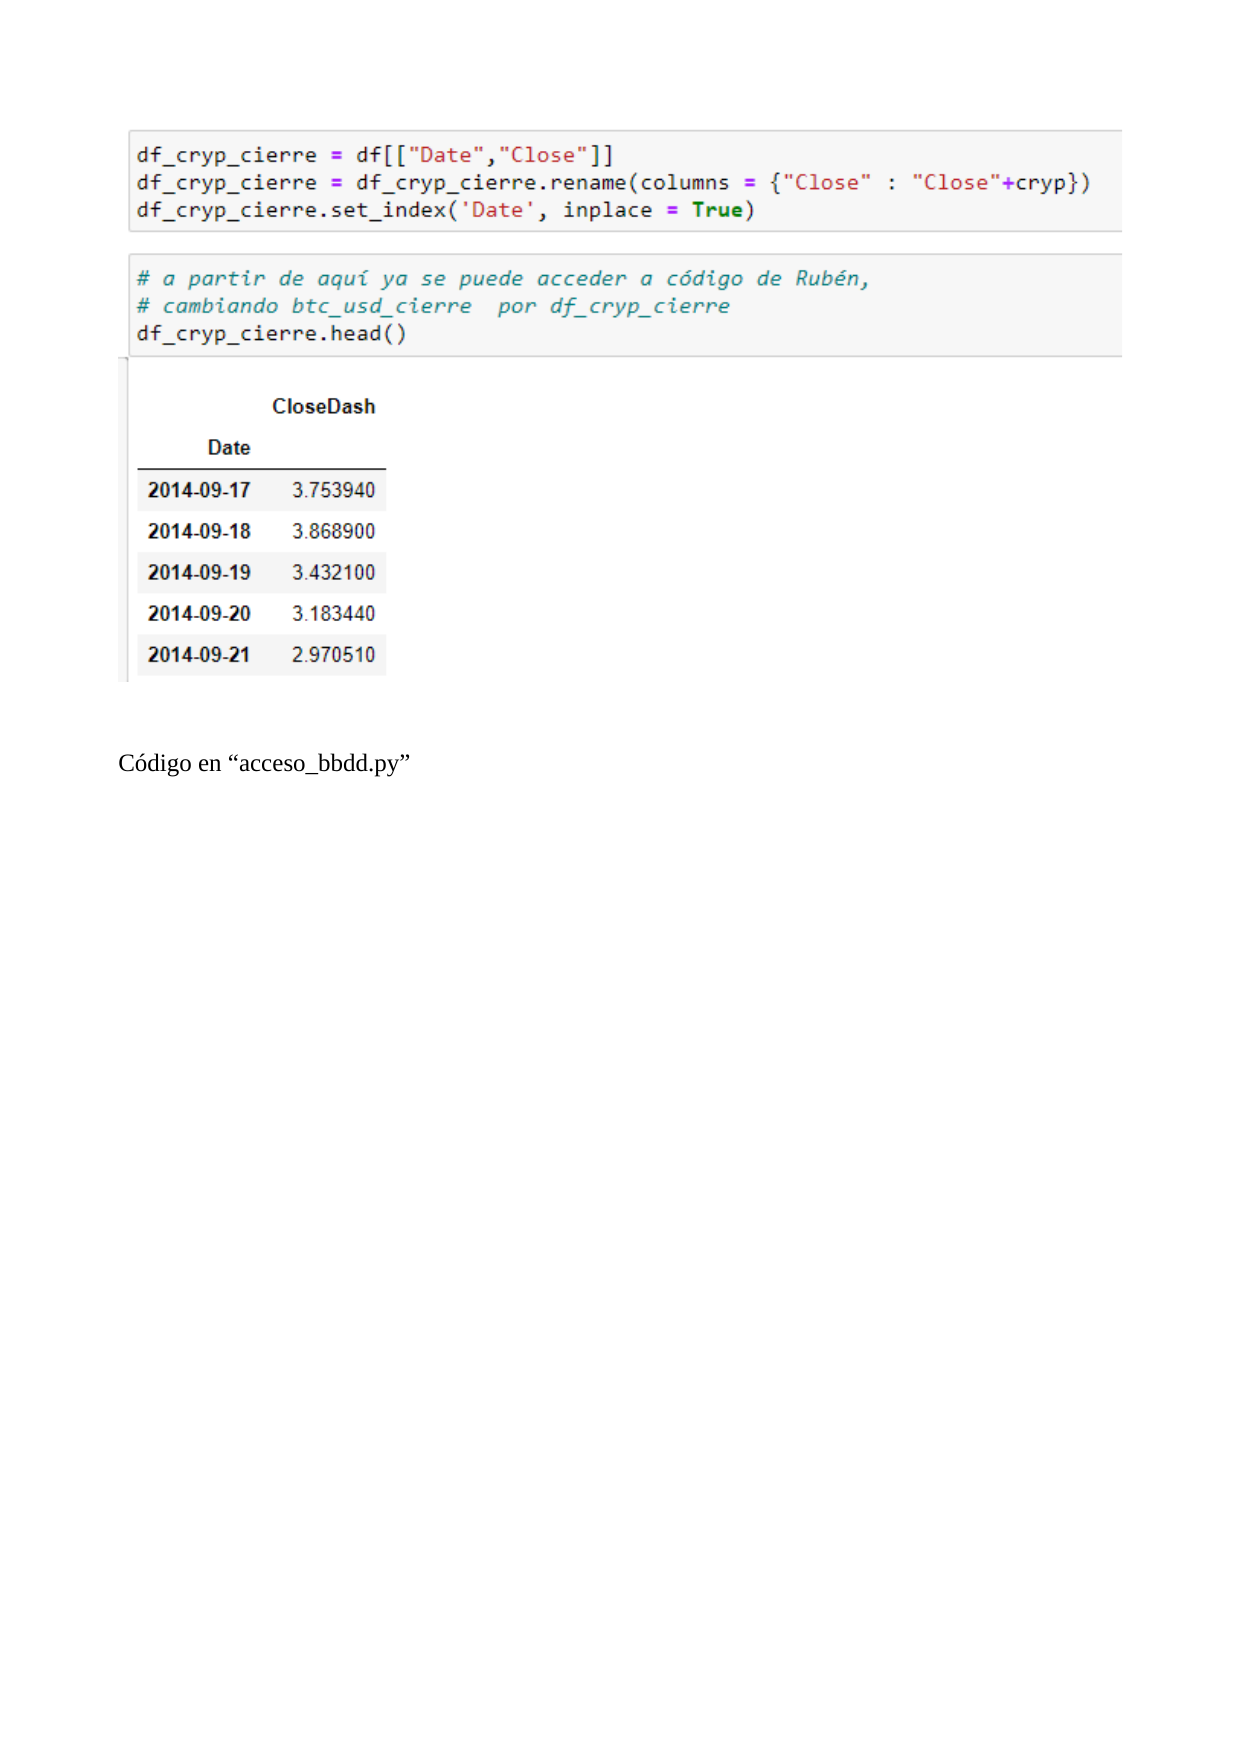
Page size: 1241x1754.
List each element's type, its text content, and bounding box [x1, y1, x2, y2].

text Código en “acceso_bbdd.py” [118, 748, 1122, 777]
picture [118, 118, 1123, 682]
